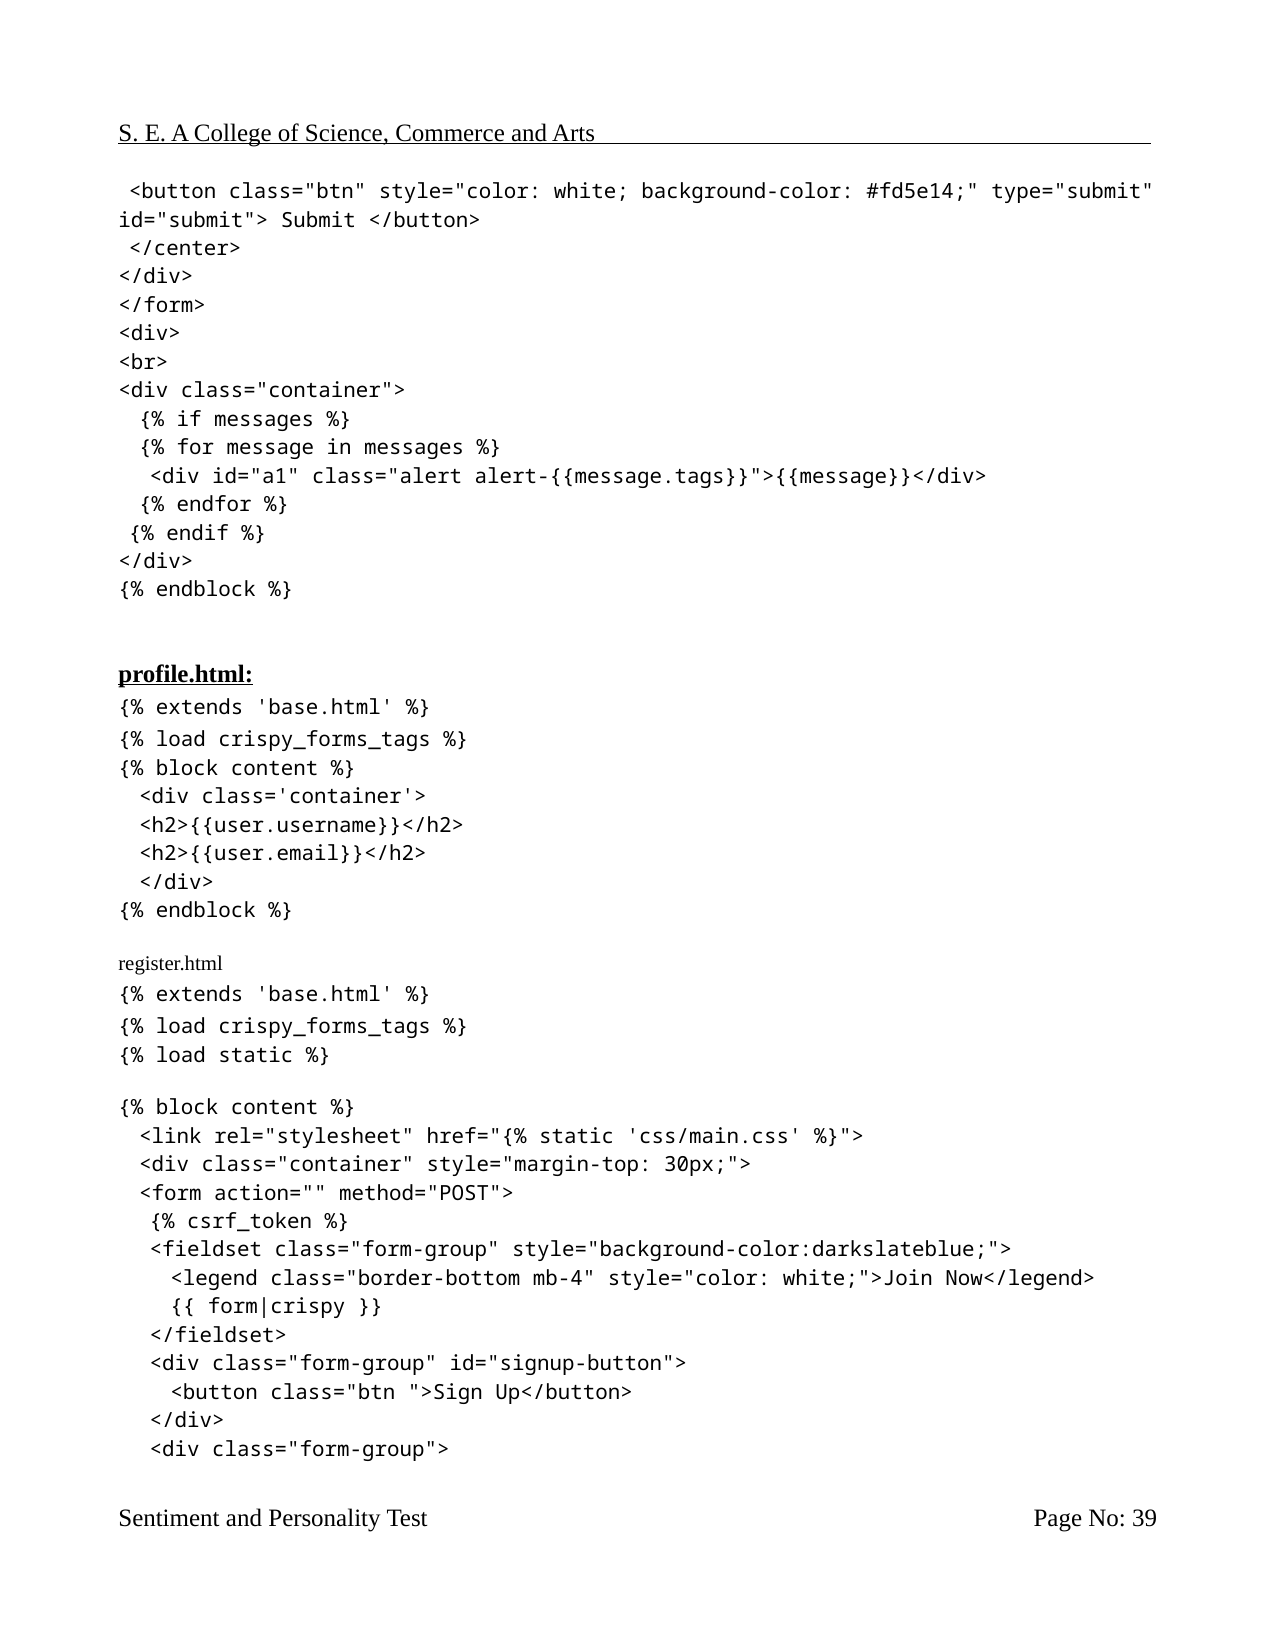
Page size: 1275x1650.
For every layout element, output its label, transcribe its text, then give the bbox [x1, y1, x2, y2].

text {% for message in messages %} [118, 432, 1157, 461]
text </div> [118, 262, 1157, 290]
text {% endblock %} [118, 574, 1157, 603]
text </center> [118, 233, 1157, 262]
text </div> [118, 1405, 1157, 1434]
text {% load crispy_forms_tags %} [118, 724, 1157, 753]
text profile.html: [118, 659, 1157, 688]
text {% block content %} [118, 753, 1157, 781]
text {% endfor %} [118, 489, 1157, 518]
text <h2>{{user.username}}</h2> [118, 810, 1157, 838]
text {% csrf_token %} [118, 1206, 1157, 1234]
text </div> [118, 546, 1157, 574]
text <div class="container"> [118, 375, 1157, 404]
text <h2>{{user.email}}</h2> [118, 838, 1157, 867]
text <br> [118, 347, 1157, 375]
text <form action="" method="POST"> [118, 1178, 1157, 1206]
text <fieldset class="form-group" style="background-color:darkslateblue;"> [118, 1234, 1157, 1263]
text <legend class="border-bottom mb-4" style="color: white;">Join Now</legend> [118, 1263, 1157, 1291]
text <div class="form-group"> [118, 1434, 1157, 1462]
text </div> [118, 867, 1157, 895]
text {% block content %} [118, 1092, 1157, 1121]
text register.html [118, 951, 1157, 975]
text {{ form|crispy }} [118, 1291, 1157, 1320]
text </fieldset> [118, 1320, 1157, 1348]
text {% extends 'base.html' %} [118, 979, 1157, 1007]
text <button class="btn" style="color: white; background-color: #fd5e14;" type="submit" id="submit"> Submit </button> [118, 176, 1157, 233]
text {% if messages %} [118, 404, 1157, 432]
text <div class="container" style="margin-top: 30px;"> [118, 1149, 1157, 1178]
text {% endblock %} [118, 895, 1157, 924]
text <div id="a1" class="alert alert-{{message.tags}}">{{message}}</div> [118, 461, 1157, 489]
text {% load crispy_forms_tags %} [118, 1011, 1157, 1040]
text <link rel="stylesheet" href="{% static 'css/main.css' %}"> [118, 1121, 1157, 1149]
text {% extends 'base.html' %} [118, 692, 1157, 720]
text {% endif %} [118, 518, 1157, 546]
text <div class="form-group" id="signup-button"> [118, 1348, 1157, 1377]
text {% load static %} [118, 1040, 1157, 1068]
text <button class="btn ">Sign Up</button> [118, 1377, 1157, 1405]
text </form> [118, 290, 1157, 318]
text <div> [118, 318, 1157, 347]
text <div class='container'> [118, 781, 1157, 810]
